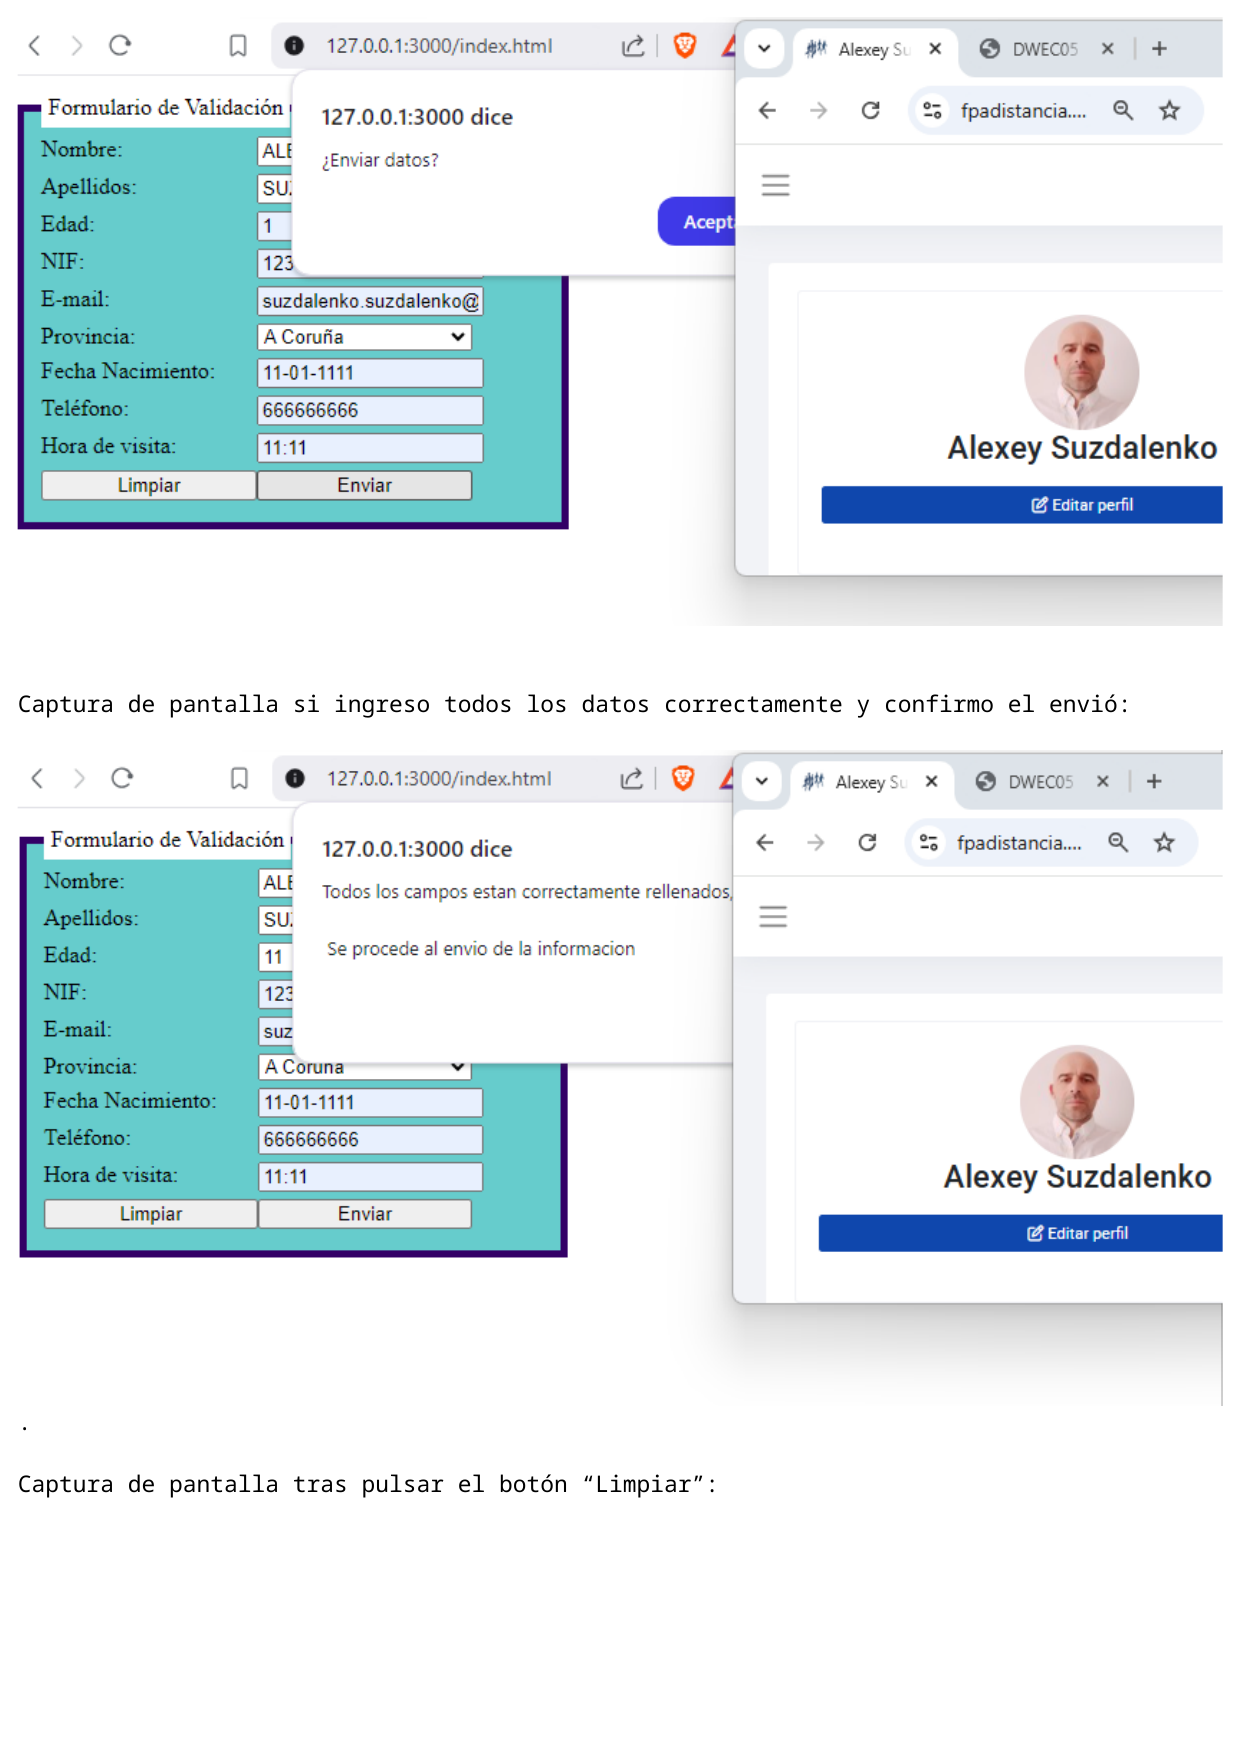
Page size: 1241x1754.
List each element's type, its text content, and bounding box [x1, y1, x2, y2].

picture [17, 750, 1223, 1406]
text Captura de pantalla tras pulsar el botón “Limpiar”: [18, 1468, 1222, 1500]
picture [17, 17, 1223, 626]
text . [18, 1406, 1222, 1437]
text Captura de pantalla si ingreso todos los datos correctamente y confirmo el envió: [18, 688, 1222, 719]
